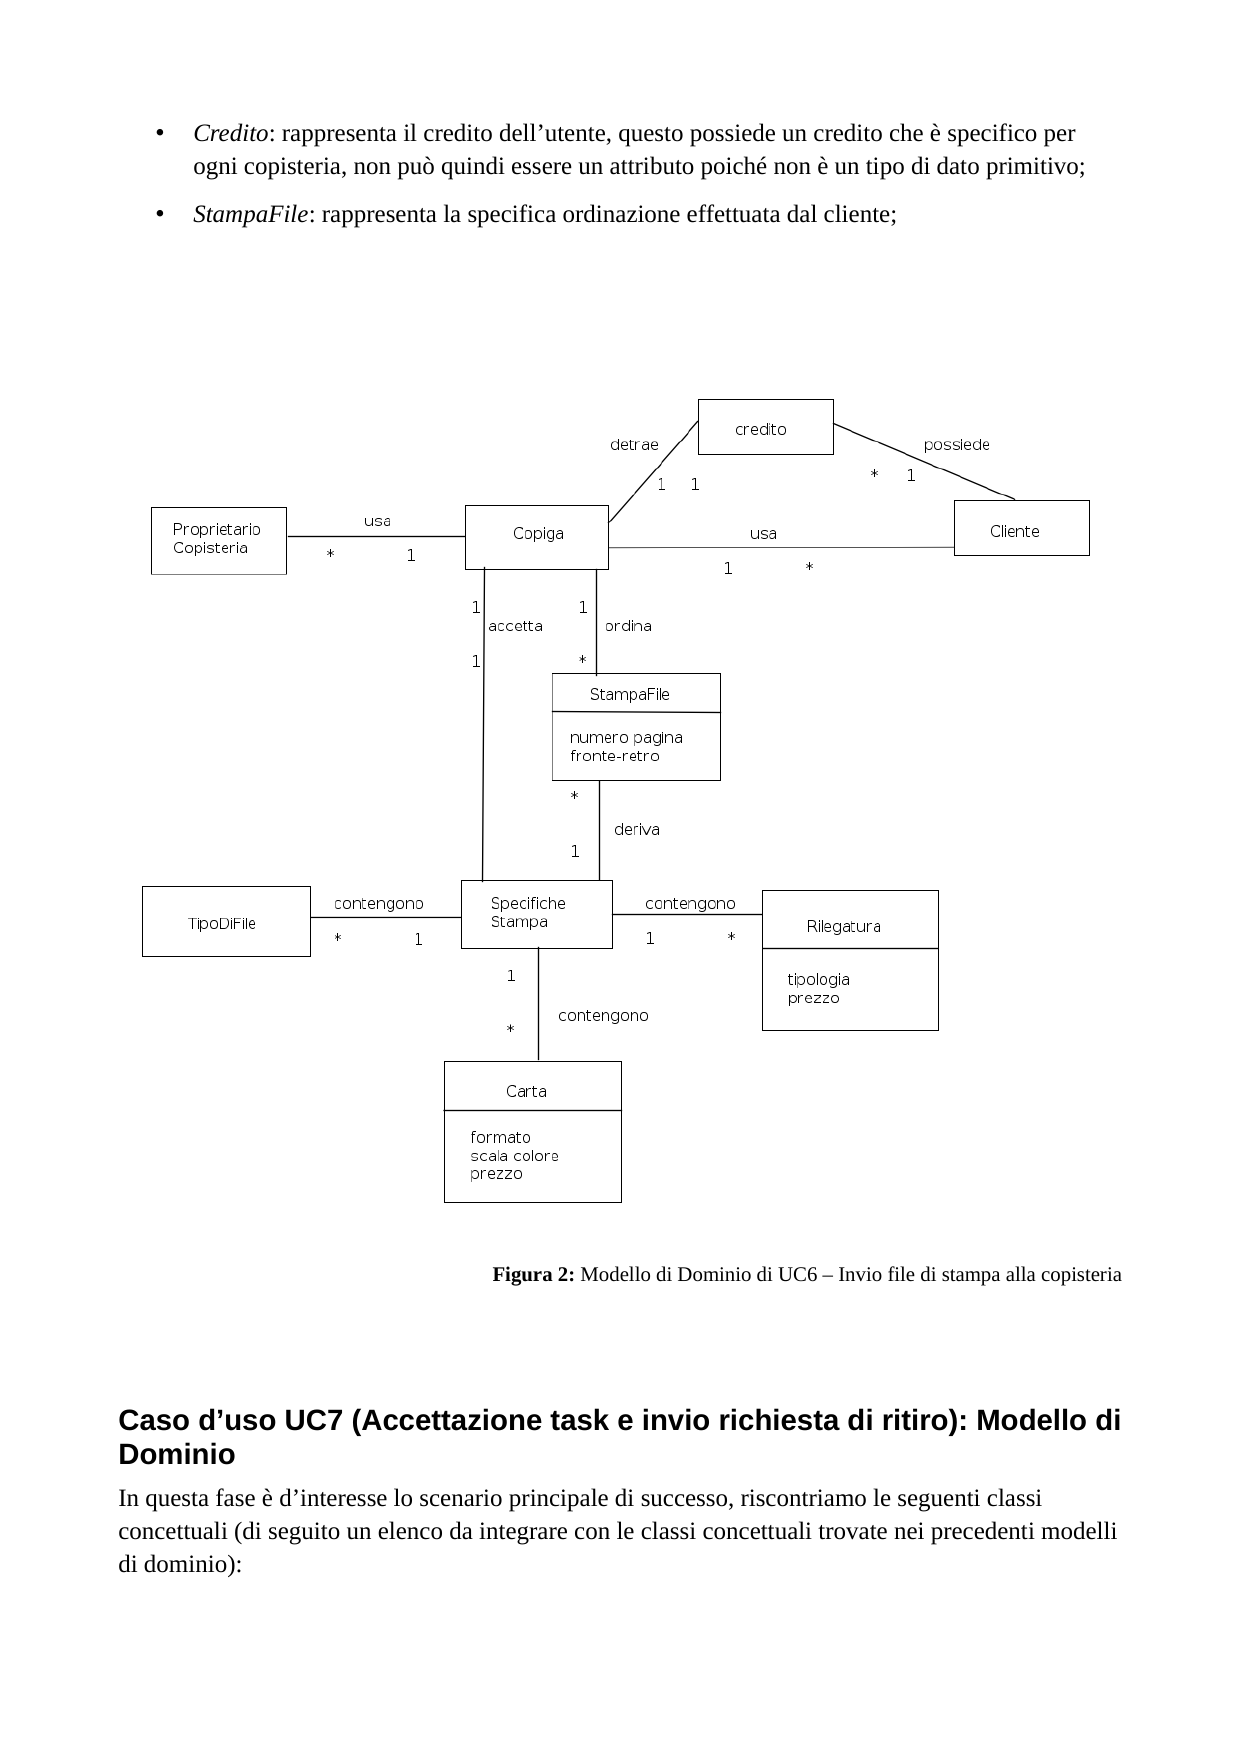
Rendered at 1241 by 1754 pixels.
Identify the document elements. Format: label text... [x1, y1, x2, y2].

list Credito: rappresenta il credito dell’utente, questo possiede un credito che è specifico per ogni copisteria, non può quindi essere un attributo poiché non è un tipo di dato primitivo; [156, 118, 1122, 180]
subtitle Caso d’uso UC7 (Accettazione task e invio richiesta di ritiro): Modello di Dominio [118, 1403, 1122, 1471]
text Figura 2: Modello di Dominio di UC6 – Invio file di stampa alla copisteria [118, 1262, 1122, 1286]
text In questa fase è d’interesse lo scenario principale di successo, riscontriamo le seguenti classi concettuali (di seguito un elenco da integrare con le classi concettuali trovate nei precedenti modelli di dominio): [118, 1483, 1122, 1578]
picture [118, 389, 1123, 1210]
list StampaFile: rappresenta la specifica ordinazione effettuata dal cliente; [156, 199, 1122, 227]
